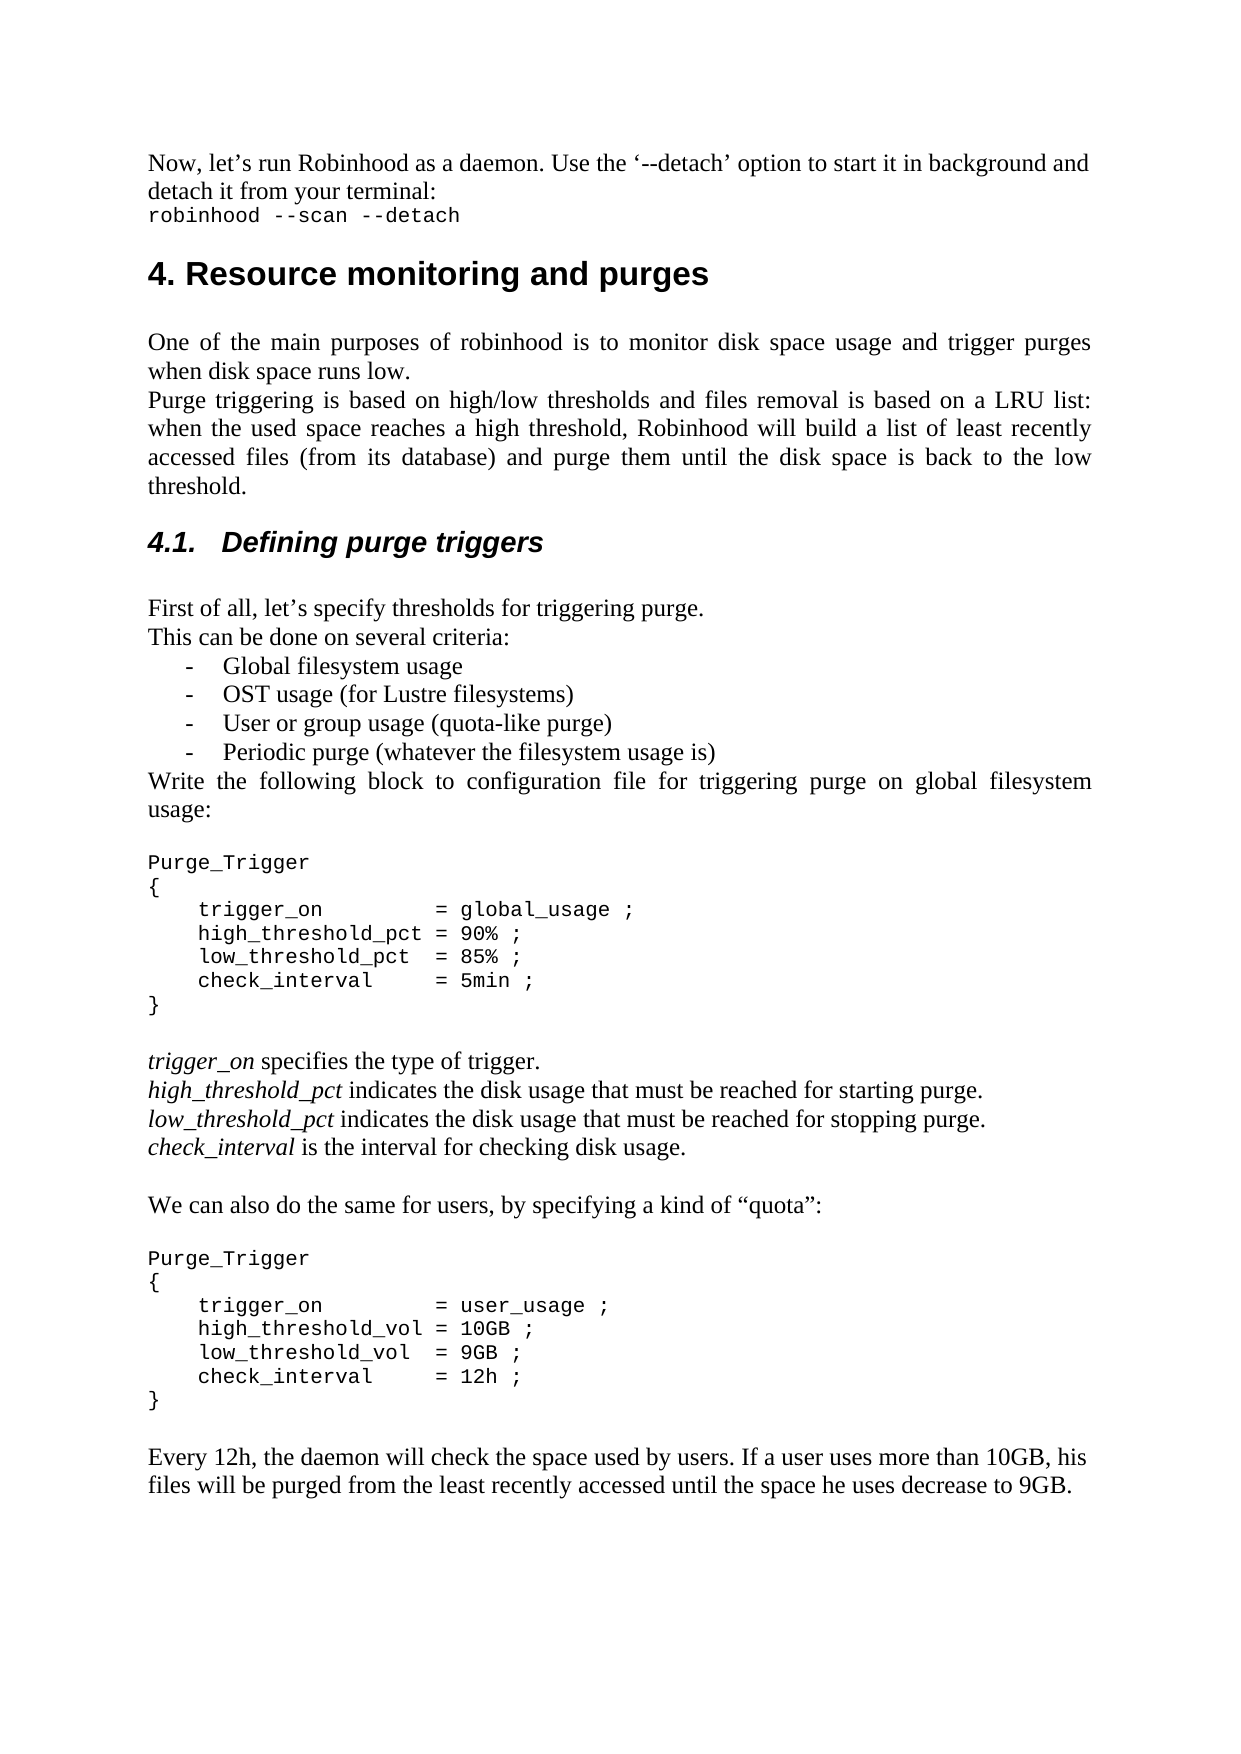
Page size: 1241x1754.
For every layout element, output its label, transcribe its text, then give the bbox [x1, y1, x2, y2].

list Periodic purge (whatever the filesystem usage is) [185, 737, 1093, 766]
text Every 12h, the daemon will check the space used by users. If a user uses more than 10GB, his files will be purged from the least recently accessed until the space he uses decrease to 9GB. [148, 1442, 1093, 1499]
text One of the main purposes of robinhood is to monitor disk space usage and trigger purges when disk space runs low. [148, 327, 1093, 385]
text check_interval = 5min ; [148, 970, 1093, 994]
text } [148, 994, 1093, 1017]
text Write the following block to configuration file for triggering purge on global filesystem usage: [148, 766, 1093, 823]
text First of all, let’s specify thresholds for triggering purge. This can be done on several criteria: [148, 593, 1093, 651]
text { [148, 1271, 1093, 1295]
text Purge_Trigger [148, 1247, 1093, 1271]
subtitle Defining purge triggers [148, 525, 1093, 558]
text Purge_Trigger [148, 852, 1093, 876]
list OST usage (for Lustre filesystems) [185, 679, 1093, 708]
text low_threshold_vol = 9GB ; [148, 1342, 1093, 1366]
text } [148, 1389, 1093, 1413]
text low_threshold_pct indicates the disk usage that must be reached for stopping purge. [148, 1104, 1093, 1132]
text high_threshold_pct = 90% ; [148, 923, 1093, 947]
text trigger_on = user_usage ; [148, 1295, 1093, 1318]
text We can also do the same for users, by specifying a kind of “quota”: [148, 1190, 1093, 1219]
list User or group usage (quota-like purge) [185, 708, 1093, 737]
text Now, let’s run Robinhood as a daemon. Use the ‘--detach’ option to start it in background and detach it from your terminal: robinhood --scan --detach [148, 148, 1093, 229]
text high_threshold_vol = 10GB ; [148, 1318, 1093, 1342]
text trigger_on specifies the type of trigger. [148, 1046, 1093, 1075]
text check_interval = 12h ; [148, 1366, 1093, 1389]
subtitle Resource monitoring and purges [148, 254, 1093, 292]
text check_interval is the interval for checking disk usage. [148, 1132, 1093, 1161]
text Purge triggering is based on high/low thresholds and files removal is based on a LRU list: when the used space reaches a high threshold, Robinhood will build a list of least recently accessed files (from its database) and purge them until the disk space is back to the low threshold. [148, 385, 1093, 500]
text { [148, 876, 1093, 899]
text low_threshold_pct = 85% ; [148, 947, 1093, 970]
text high_threshold_pct indicates the disk usage that must be reached for starting purge. [148, 1075, 1093, 1104]
text trigger_on = global_usage ; [148, 899, 1093, 923]
list Global filesystem usage [185, 651, 1093, 679]
